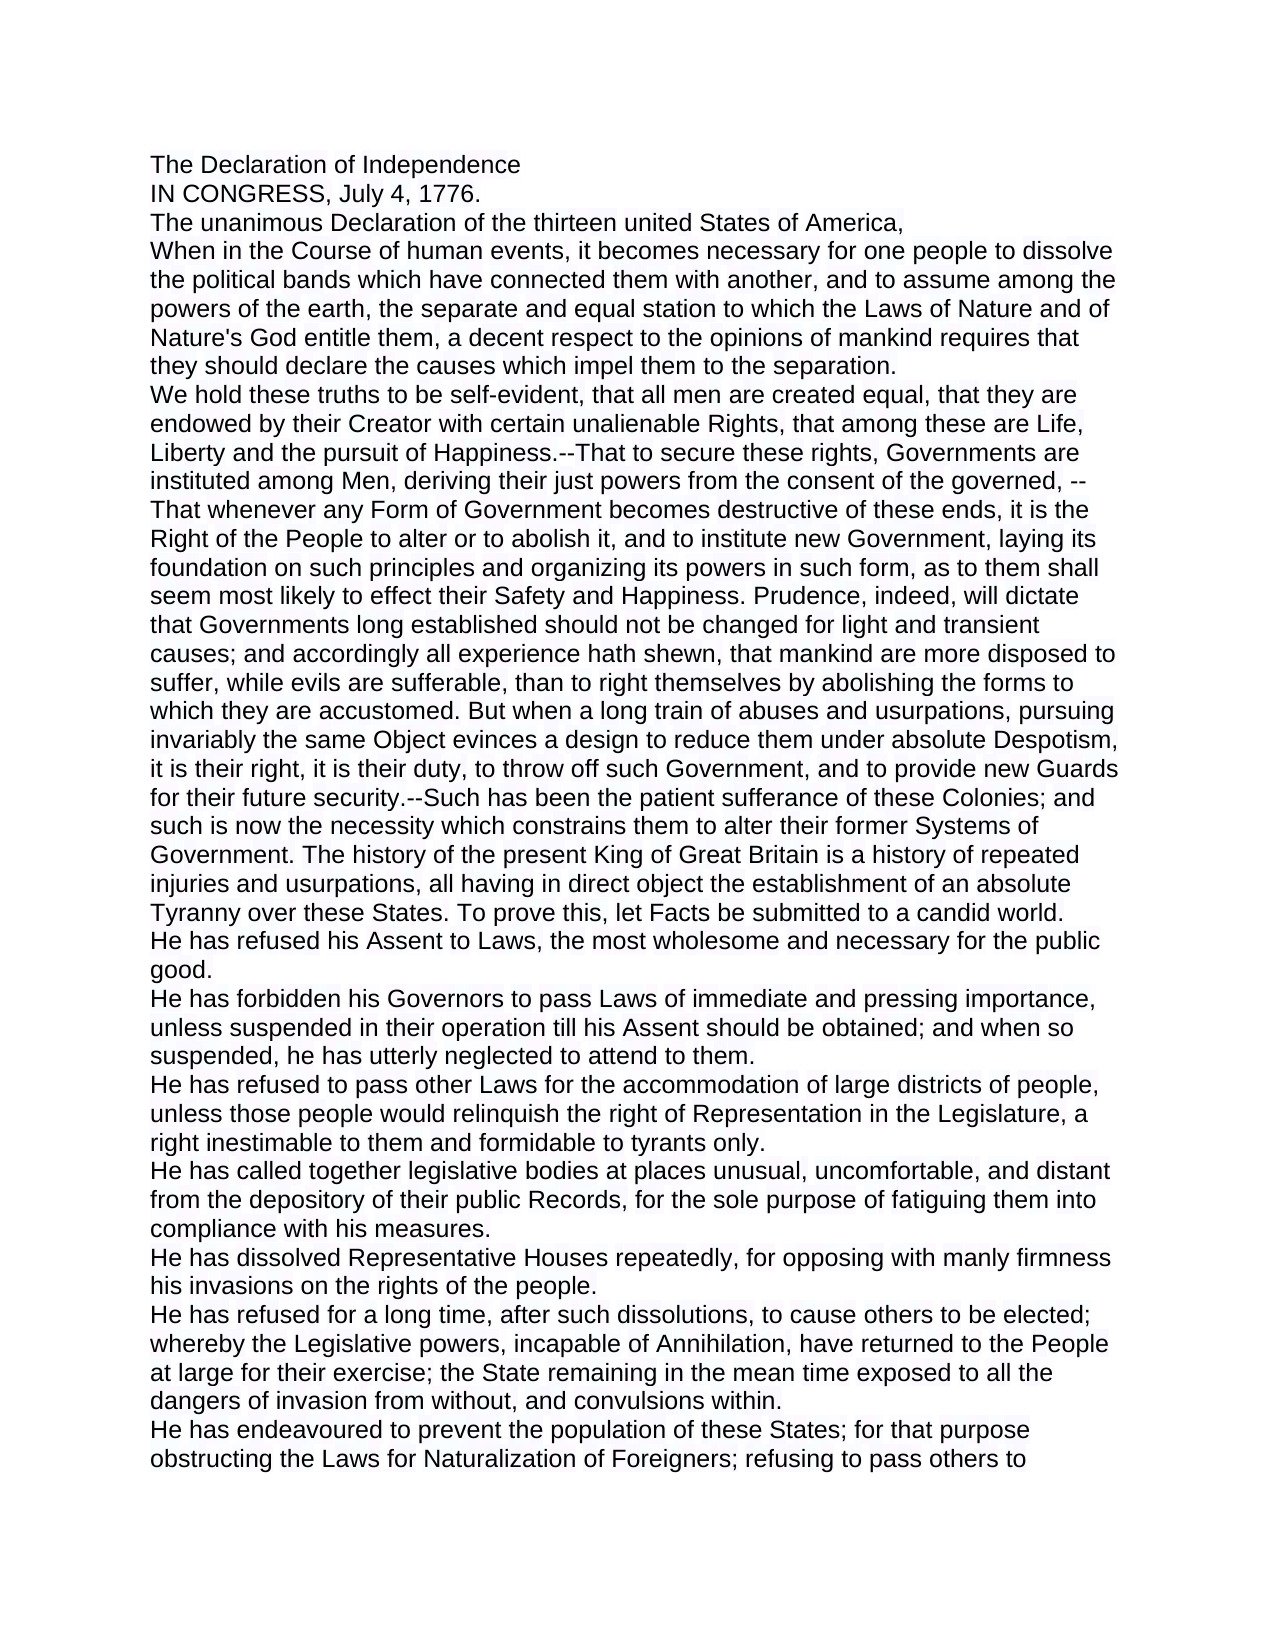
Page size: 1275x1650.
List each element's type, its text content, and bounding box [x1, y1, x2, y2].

text He has refused his Assent to Laws, the most wholesome and necessary for the public good. [213, 926, 1125, 984]
text He has endeavoured to prevent the population of these States; for that purpose obstructing the Laws for Naturalization of Foreigners; refusing to pass others to encourage their migrations hither, and raising the conditions of new Appropriations of Lands. [1026, 1415, 1125, 1472]
text He has forbidden his Governors to pass Laws of immediate and pressing importance, unless suspended in their operation till his Assent should be obtained; and when so suspended, he has utterly neglected to attend to them. [150, 984, 1125, 1070]
text IN CONGRESS, July 4, 1776. [481, 179, 1125, 207]
text He has refused to pass other Laws for the accommodation of large districts of people, unless those people would relinquish the right of Representation in the Legislature, a right inestimable to them and formidable to tyrants only. [150, 1070, 1125, 1156]
text He has called together legislative bodies at places unusual, uncomfortable, and distant from the depository of their public Records, for the sole purpose of fatiguing them into compliance with his measures. [491, 1156, 1125, 1242]
text We hold these truths to be self-evident, that all men are created equal, that they are endowed by their Creator with certain unalienable Rights, that among these are Life, Liberty and the pursuit of Happiness.--That to secure these rights, Governments are instituted among Men, deriving their just powers from the consent of the governed, --That whenever any Form of Government becomes destructive of these ends, it is the Right of the People to alter or to abolish it, and to institute new Government, laying its foundation on such principles and organizing its powers in such form, as to them shall seem most likely to effect their Safety and Happiness. Prudence, indeed, will dictate that Governments long established should not be changed for light and transient causes; and accordingly all experience hath shewn, that mankind are more disposed to suffer, while evils are sufferable, than to right themselves by abolishing the forms to which they are accustomed. But when a long train of abuses and usurpations, pursuing invariably the same Object evinces a design to reduce them under absolute Despotism, it is their right, it is their duty, to throw off such Government, and to provide new Guards for their future security.--Such has been the patient sufferance of these Colonies; and such is now the necessity which constrains them to alter their former Systems of Government. The history of the present King of Great Britain is a history of repeated injuries and usurpations, all having in direct object the establishment of an absolute Tyranny over these States. To prove this, let Facts be submitted to a candid world. [150, 380, 1125, 926]
text He has refused for a long time, after such dissolutions, to cause others to be elected; whereby the Legislative powers, incapable of Annihilation, have returned to the People at large for their exercise; the State remaining in the mean time exposed to all the dangers of invasion from without, and convulsions within. [150, 1300, 1125, 1415]
text When in the Course of human events, it becomes necessary for one people to dissolve the political bands which have connected them with another, and to assume among the powers of the earth, the separate and equal station to which the Laws of Nature and of Nature's God entitle them, a decent respect to the opinions of mankind requires that they should declare the causes which impel them to the separation. [150, 236, 1125, 380]
text He has dissolved Representative Houses repeatedly, for opposing with manly firmness his invasions on the rights of the people. [150, 1242, 1125, 1300]
text The unanimous Declaration of the thirteen united States of America, [150, 207, 1125, 236]
text The Declaration of Independence [521, 150, 1125, 179]
